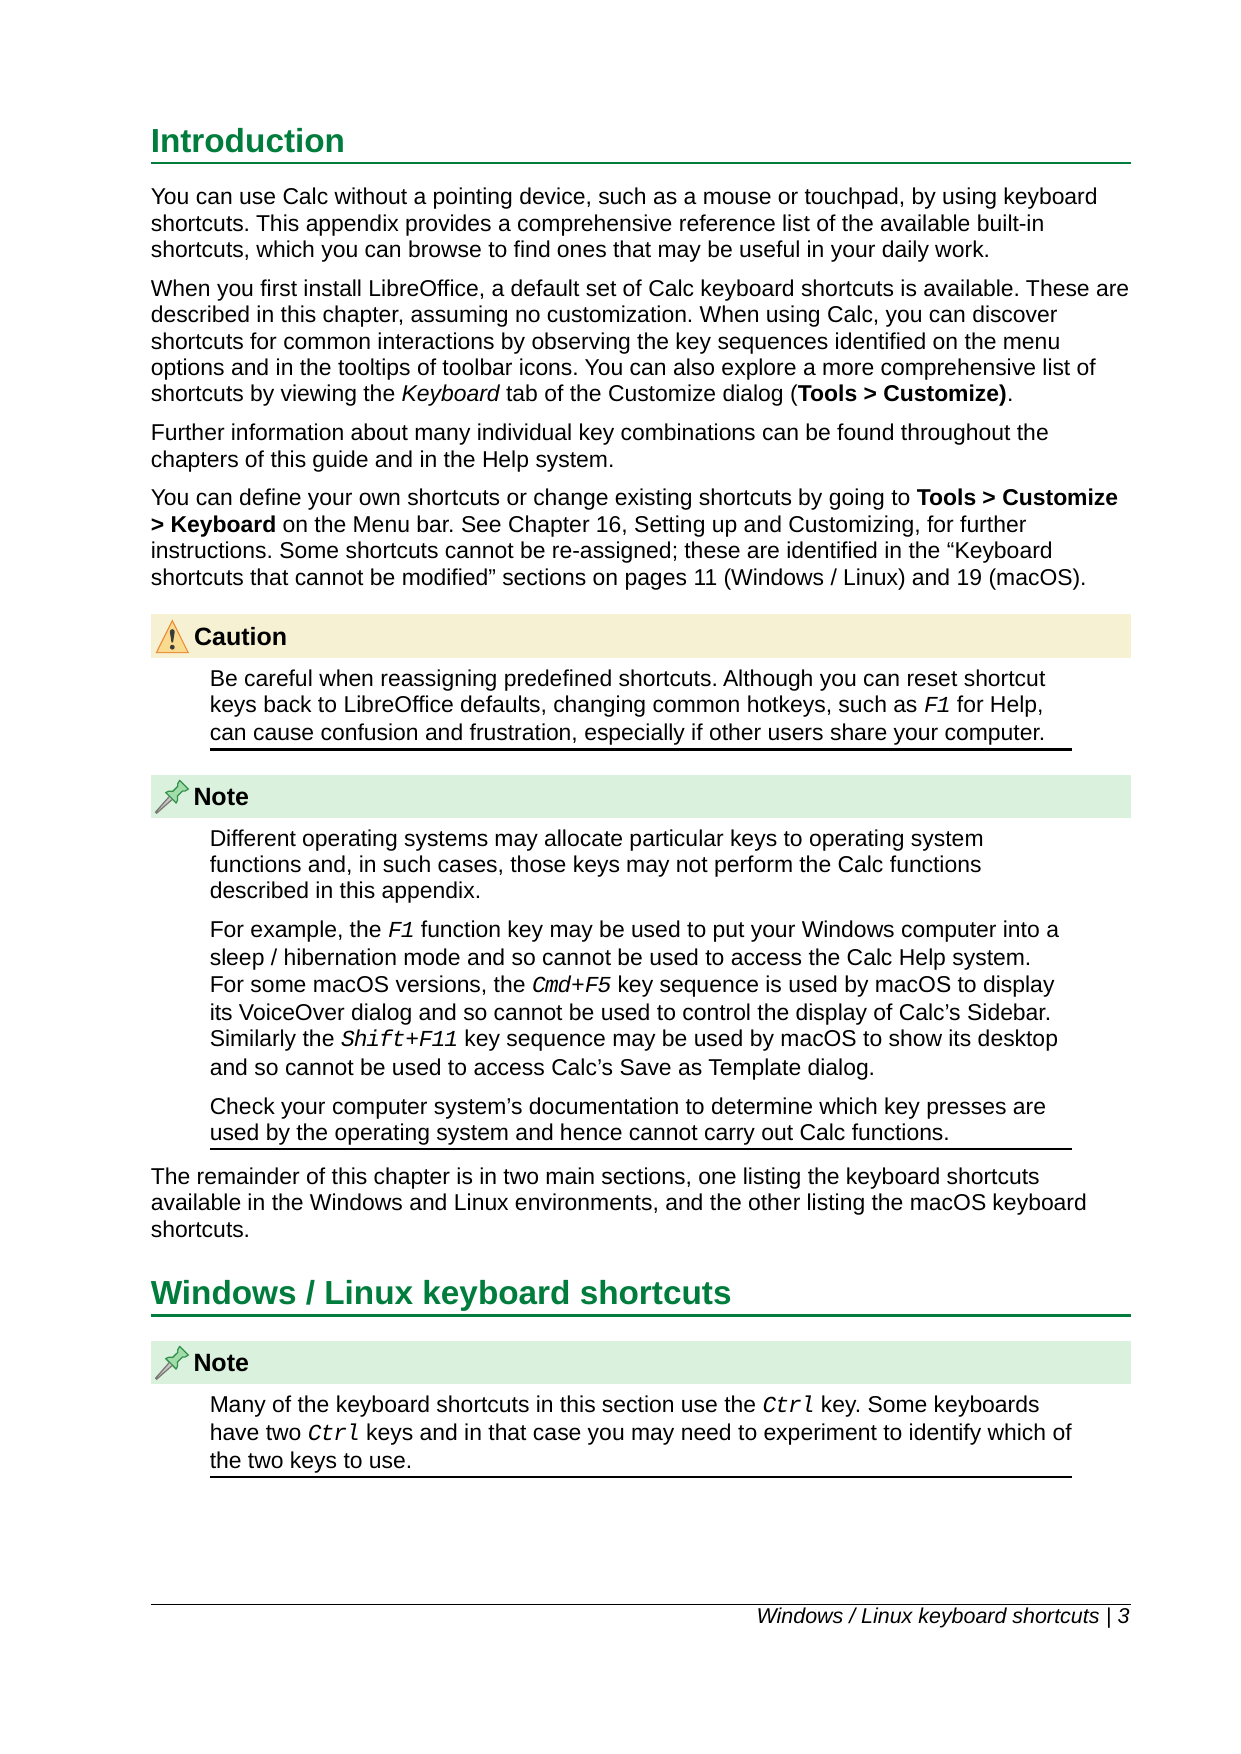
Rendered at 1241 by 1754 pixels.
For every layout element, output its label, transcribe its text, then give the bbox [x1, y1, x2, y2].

text You can define your own shortcuts or change existing shortcuts by going to Tools > Customize > Keyboard on the Menu bar. See Chapter 16, Setting up and Customizing, for further instructions. Some shortcuts cannot be re-assigned; these are identified in the “Keyboard shortcuts that cannot be modified” sections on pages 11 (Windows / Linux) and 19 (macOS). [151, 484, 1131, 590]
text Be careful when reassigning predefined shortcuts. Although you can reset shortcut keys back to LibreOffice defaults, changing common hotkeys, such as F1 for Help, can cause confusion and frustration, especially if other users share your computer. [209, 664, 1072, 751]
subtitle Windows / Linux keyboard shortcuts [151, 1273, 1131, 1314]
subtitle Caution [151, 614, 1131, 658]
text Different operating systems may allocate particular keys to operating system functions and, in such cases, those keys may not perform the Calc functions described in this appendix. [209, 824, 1072, 903]
text When you first install LibreOffice, a default set of Calc keyboard shortcuts is available. These are described in this chapter, assuming no customization. When using Calc, you can discover shortcuts for common interactions by observing the key sequences identified on the menu options and in the tooltips of toolbar icons. You can also explore a more comprehensive list of shortcuts by viewing the Keyboard tab of the Customize dialog (Tools > Customize). [151, 275, 1131, 407]
text For example, the F1 function key may be used to put your Windows computer into a sleep / hibernation mode and so cannot be used to access the Calc Help system. For some macOS versions, the Cmd+F5 key sequence is used by macOS to display its VoiceOver dialog and so cannot be used to control the display of Calc’s Sidebar. Similarly the Shift+F11 key sequence may be used by macOS to show its desktop and so cannot be used to access Calc’s Save as Template dialog. [209, 916, 1072, 1080]
subtitle Note [151, 1341, 1131, 1384]
text Further information about many individual key combinations can be found throughout the chapters of this guide and in the Help system. [151, 419, 1131, 472]
text You can use Calc without a pointing device, such as a mouse or touchpad, by using keyboard shortcuts. This appendix provides a comprehensive reference list of the available built-in shortcuts, which you can browse to find ones that may be useful in your daily work. [151, 183, 1131, 262]
text Check your computer system’s documentation to determine which key presses are used by the operating system and hence cannot carry out Calc functions. [209, 1093, 1072, 1150]
text The remainder of this chapter is in two main sections, one listing the keyboard shortcuts available in the Windows and Linux environments, and the other listing the macOS keyboard shortcuts. [151, 1163, 1131, 1242]
subtitle Note [151, 775, 1131, 818]
subtitle Introduction [151, 121, 1131, 162]
text Many of the keyboard shortcuts in this section use the Ctrl key. Some keyboards have two Ctrl keys and in that case you may need to experiment to identify which of the two keys to use. [209, 1391, 1072, 1478]
